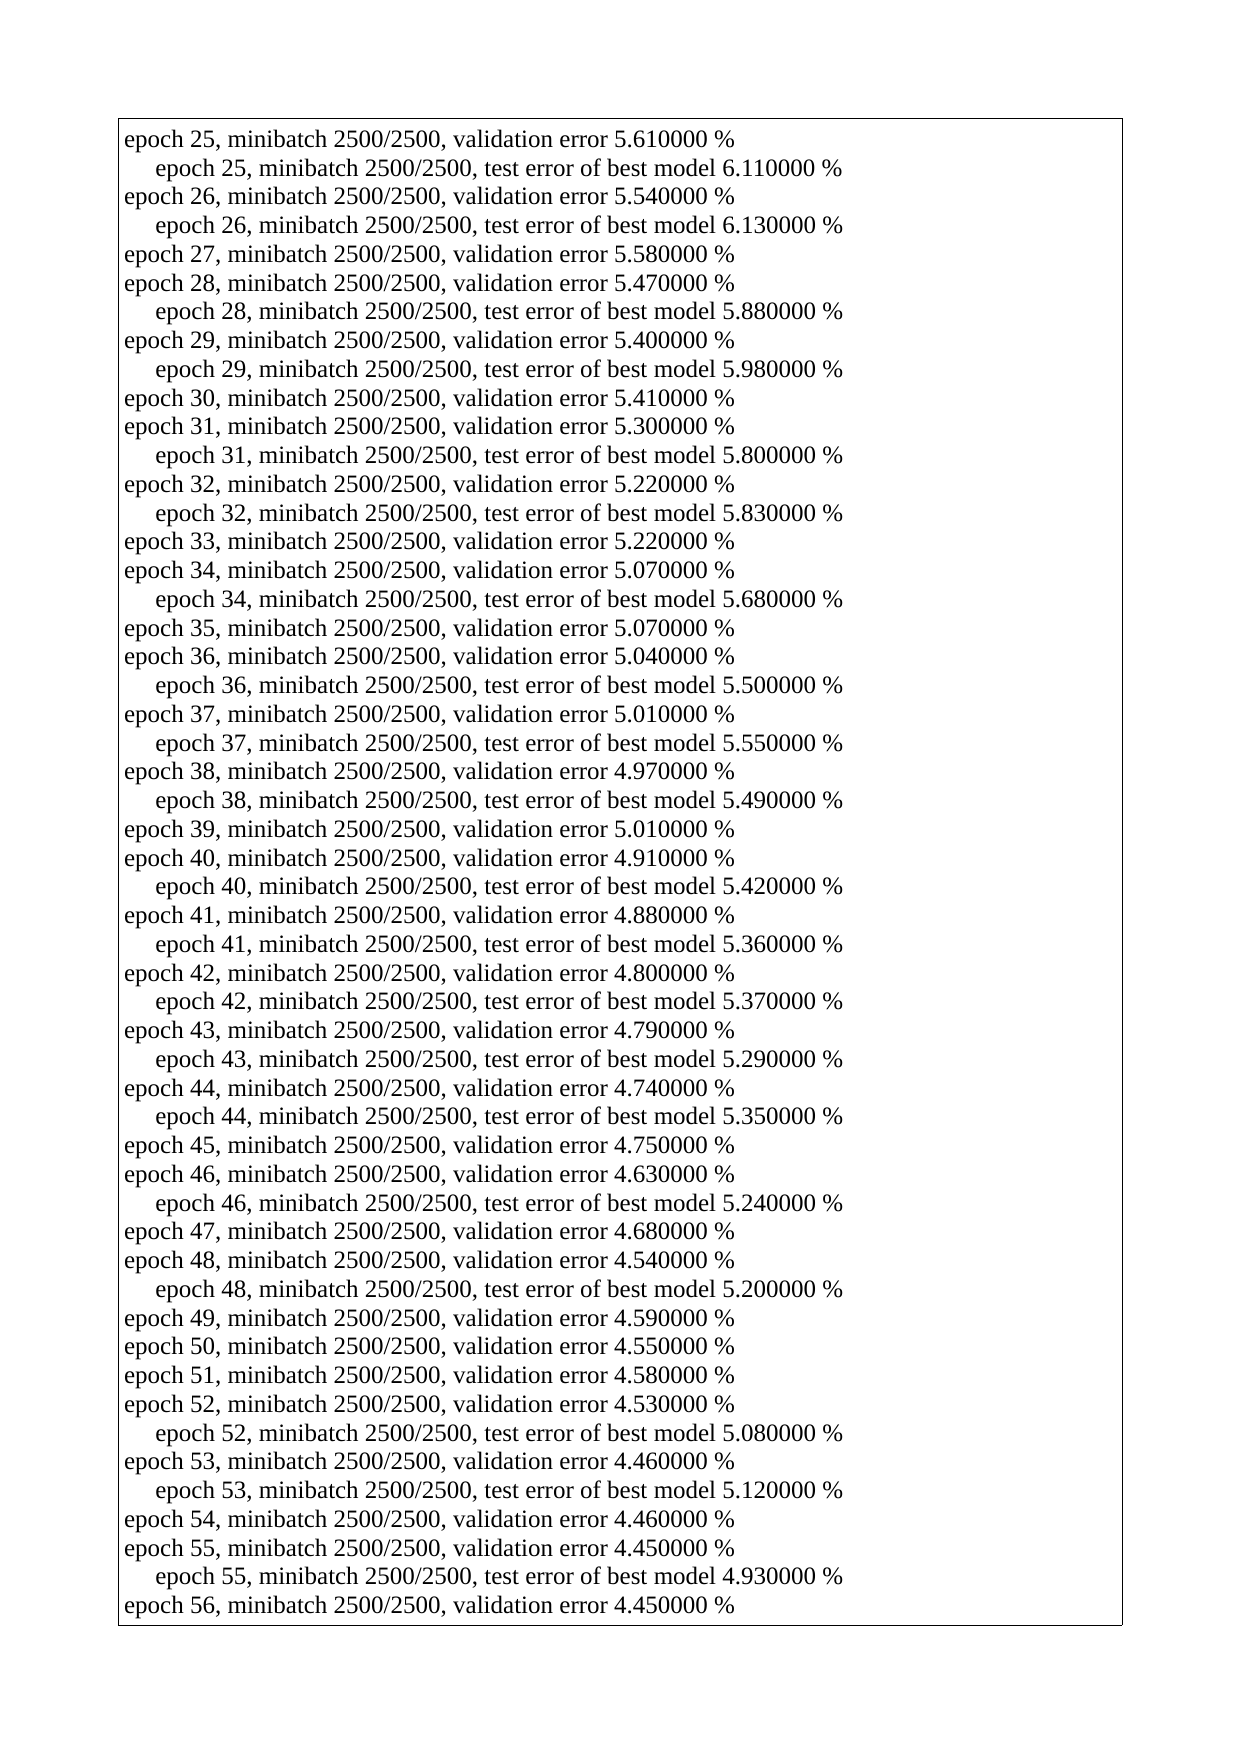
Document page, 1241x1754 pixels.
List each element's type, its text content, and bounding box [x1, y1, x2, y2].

table_cell epoch 25, minibatch 2500/2500, validation error 5.610000 % epoch 25, minibatch 2500/2500, test error of best model 6.110000 % epoch 26, minibatch 2500/2500, validation error 5.540000 % epoch 26, minibatch 2500/2500, test error of best model 6.130000 % epoch 27, minibatch 2500/2500, validation error 5.580000 % epoch 28, minibatch 2500/2500, validation error 5.470000 % epoch 28, minibatch 2500/2500, test error of best model 5.880000 % epoch 29, minibatch 2500/2500, validation error 5.400000 % epoch 29, minibatch 2500/2500, test error of best model 5.980000 % epoch 30, minibatch 2500/2500, validation error 5.410000 % epoch 31, minibatch 2500/2500, validation error 5.300000 % epoch 31, minibatch 2500/2500, test error of best model 5.800000 % epoch 32, minibatch 2500/2500, validation error 5.220000 % epoch 32, minibatch 2500/2500, test error of best model 5.830000 % epoch 33, minibatch 2500/2500, validation error 5.220000 % epoch 34, minibatch 2500/2500, validation error 5.070000 % epoch 34, minibatch 2500/2500, test error of best model 5.680000 % epoch 35, minibatch 2500/2500, validation error 5.070000 % epoch 36, minibatch 2500/2500, validation error 5.040000 % epoch 36, minibatch 2500/2500, test error of best model 5.500000 % epoch 37, minibatch 2500/2500, validation error 5.010000 % epoch 37, minibatch 2500/2500, test error of best model 5.550000 % epoch 38, minibatch 2500/2500, validation error 4.970000 % epoch 38, minibatch 2500/2500, test error of best model 5.490000 % epoch 39, minibatch 2500/2500, validation error 5.010000 % epoch 40, minibatch 2500/2500, validation error 4.910000 % epoch 40, minibatch 2500/2500, test error of best model 5.420000 % epoch 41, minibatch 2500/2500, validation error 4.880000 % epoch 41, minibatch 2500/2500, test error of best model 5.360000 % epoch 42, minibatch 2500/2500, validation error 4.800000 % epoch 42, minibatch 2500/2500, test error of best model 5.370000 % epoch 43, minibatch 2500/2500, validation error 4.790000 % epoch 43, minibatch 2500/2500, test error of best model 5.290000 % epoch 44, minibatch 2500/2500, validation error 4.740000 % epoch 44, minibatch 2500/2500, test error of best model 5.350000 % epoch 45, minibatch 2500/2500, validation error 4.750000 % epoch 46, minibatch 2500/2500, validation error 4.630000 % epoch 46, minibatch 2500/2500, test error of best model 5.240000 % epoch 47, minibatch 2500/2500, validation error 4.680000 % epoch 48, minibatch 2500/2500, validation error 4.540000 % epoch 48, minibatch 2500/2500, test error of best model 5.200000 % epoch 49, minibatch 2500/2500, validation error 4.590000 % epoch 50, minibatch 2500/2500, validation error 4.550000 % epoch 51, minibatch 2500/2500, validation error 4.580000 % epoch 52, minibatch 2500/2500, validation error 4.530000 % epoch 52, minibatch 2500/2500, test error of best model 5.080000 % epoch 53, minibatch 2500/2500, validation error 4.460000 % epoch 53, minibatch 2500/2500, test error of best model 5.120000 % epoch 54, minibatch 2500/2500, validation error 4.460000 % epoch 55, minibatch 2500/2500, validation error 4.450000 % epoch 55, minibatch 2500/2500, test error of best model 4.930000 % epoch 56, minibatch 2500/2500, validation error 4.450000 % [119, 119, 1122, 1625]
